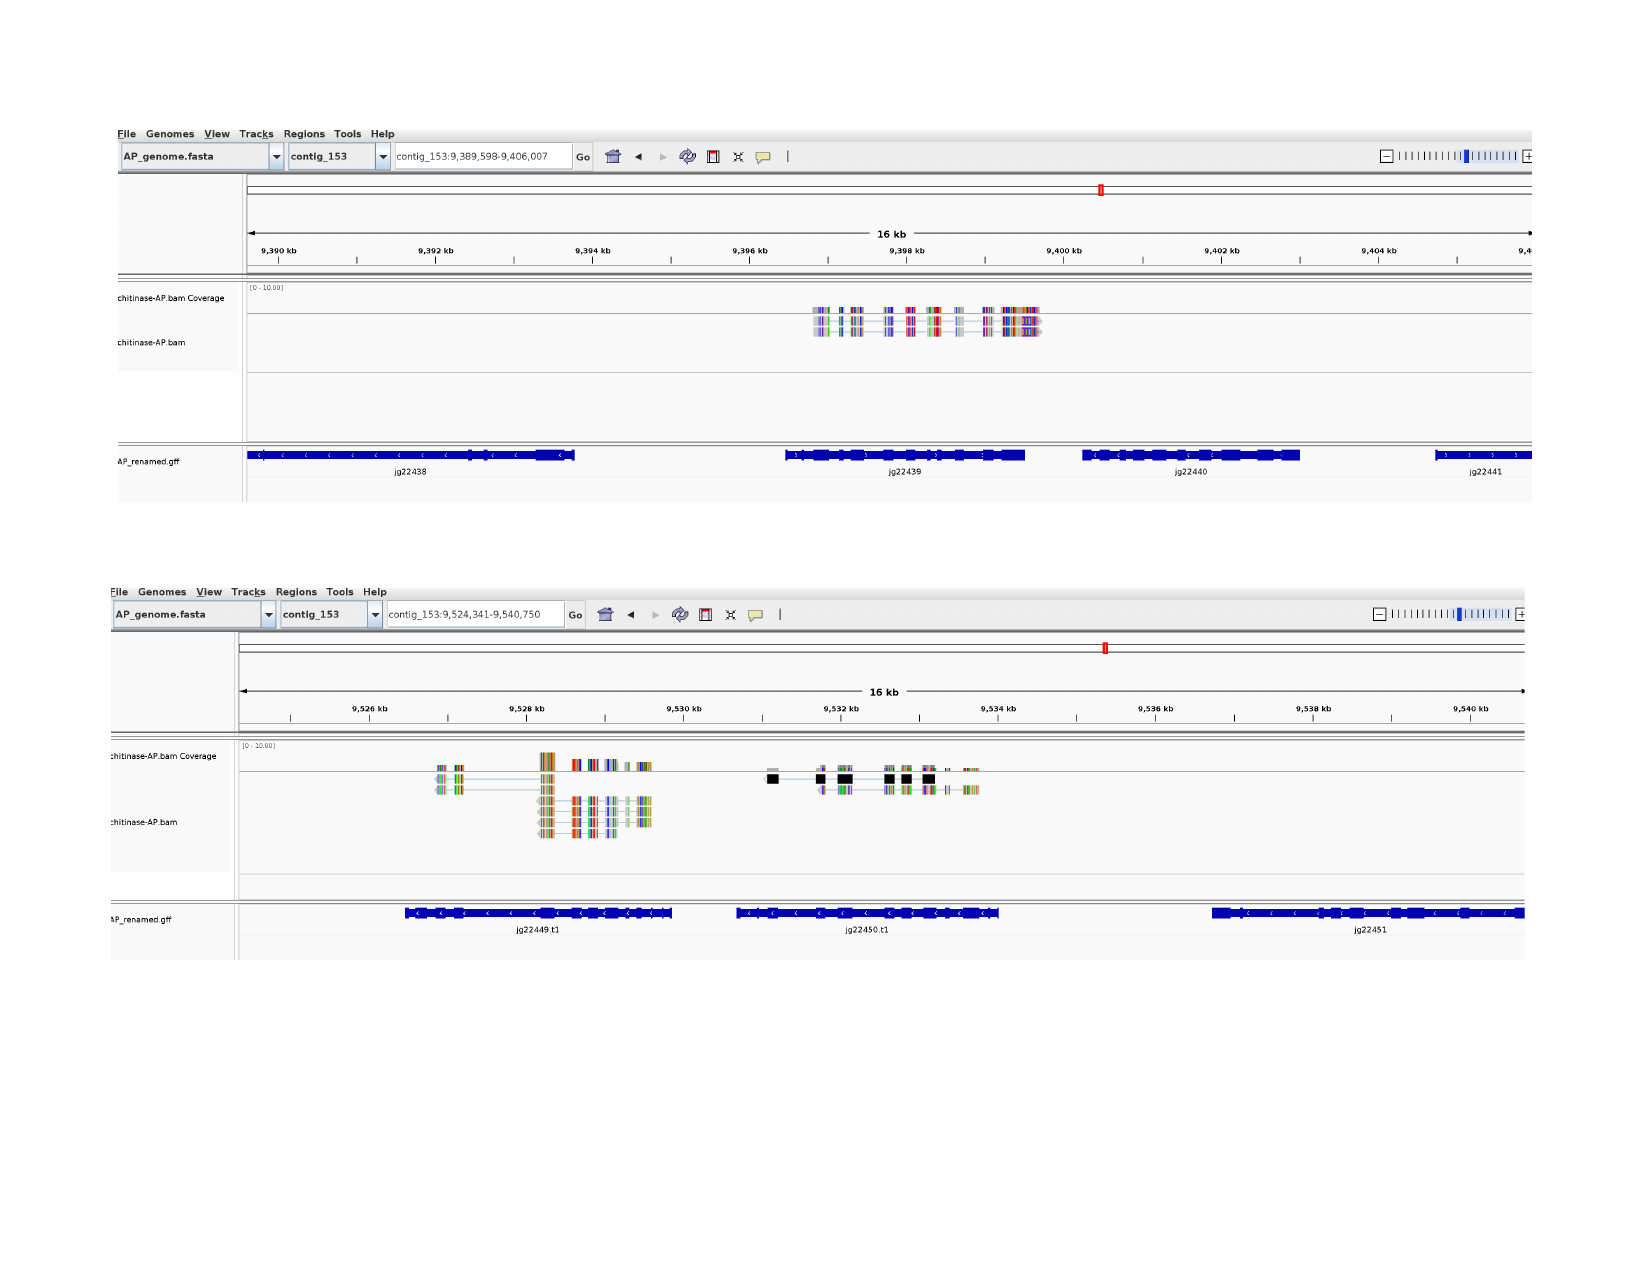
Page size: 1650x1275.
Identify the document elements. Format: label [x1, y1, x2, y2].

picture [111, 588, 1525, 960]
picture [118, 130, 1532, 502]
